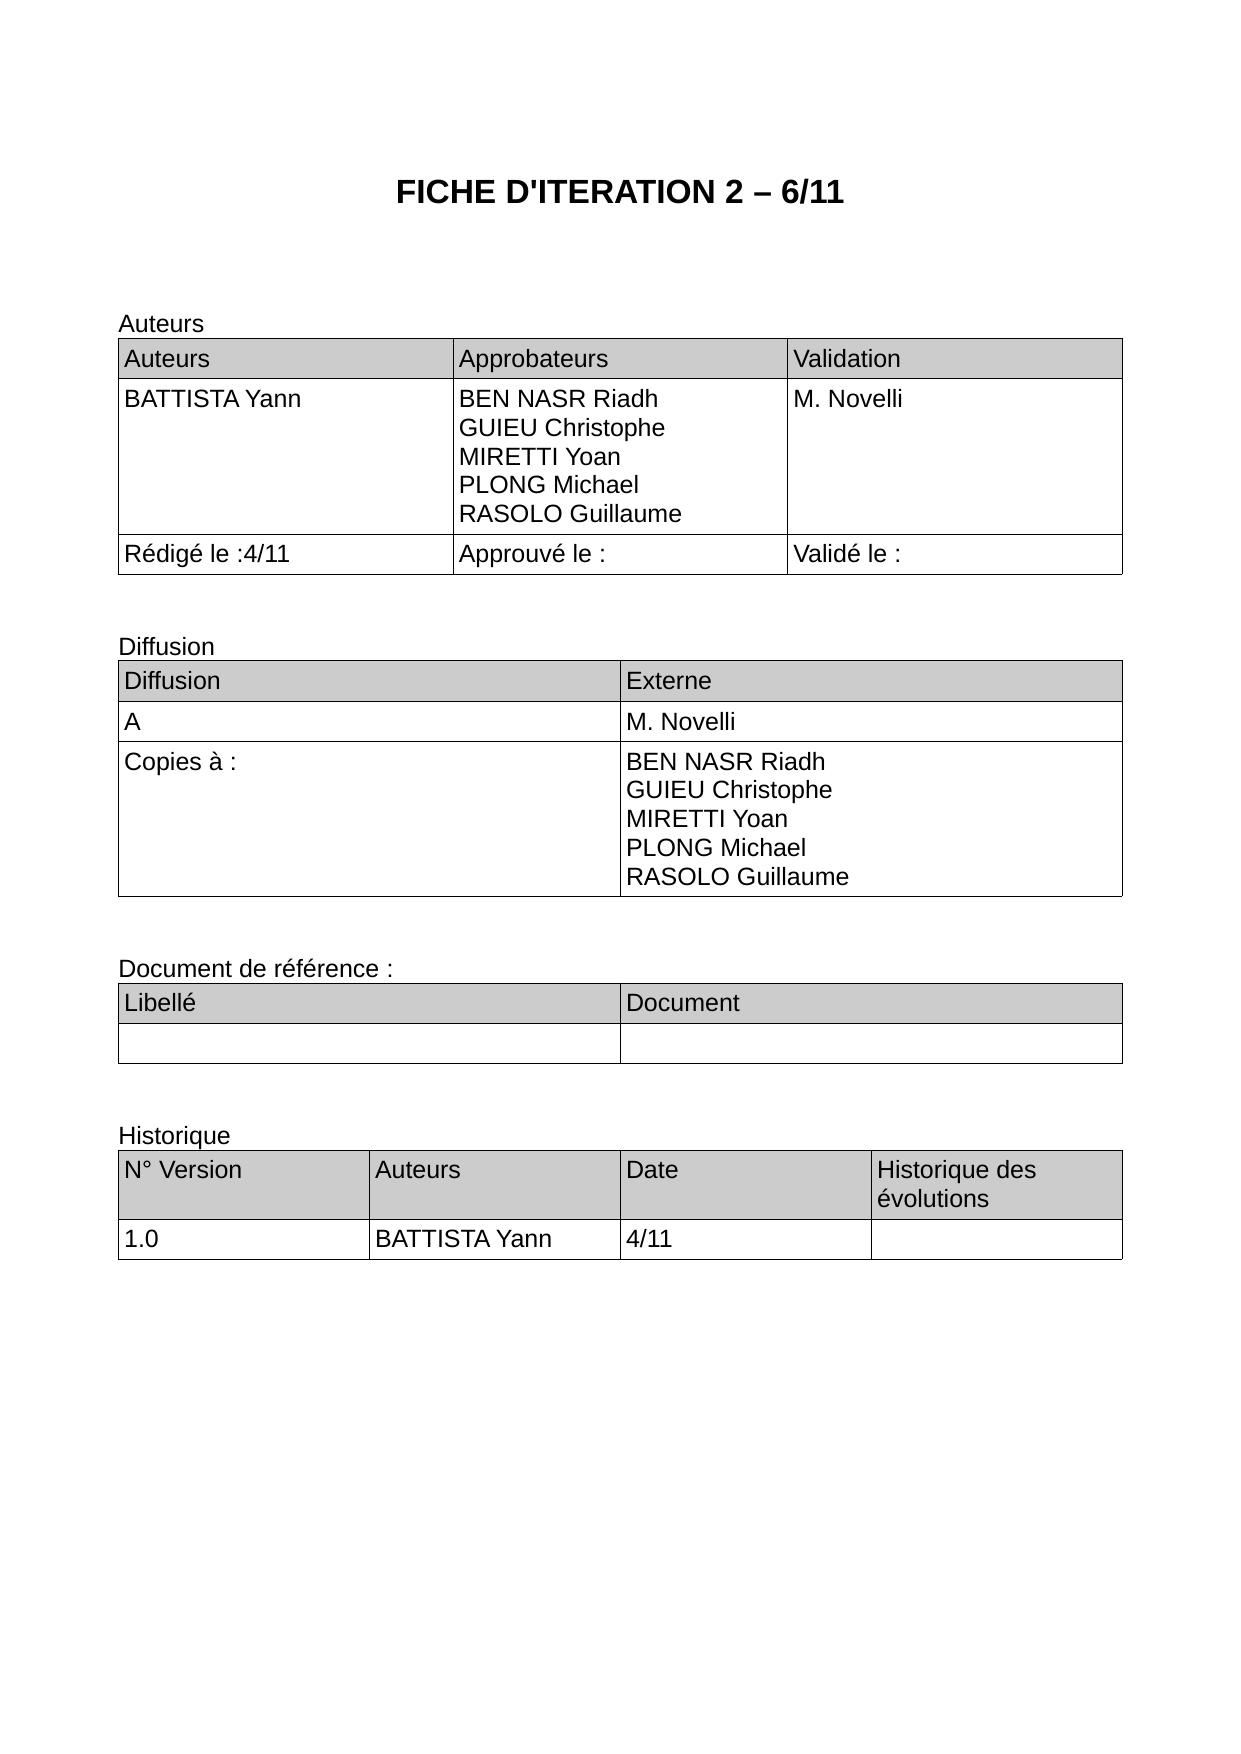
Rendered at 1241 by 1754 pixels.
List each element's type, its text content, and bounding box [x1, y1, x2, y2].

table_cell [119, 1024, 620, 1063]
table_cell BEN NASR Riadh GUIEU Christophe MIRETTI Yoan PLONG Michael RASOLO Guillaume [454, 379, 787, 534]
table_header Auteurs [370, 1151, 620, 1219]
table_cell BATTISTA Yann [370, 1220, 620, 1259]
text Historique [118, 1121, 1122, 1149]
table_cell BATTISTA Yann [119, 379, 453, 534]
table_cell Approuvé le : [454, 535, 787, 574]
table_cell M. Novelli [788, 379, 1122, 534]
table_cell 4/11 [621, 1220, 871, 1259]
table_header Historique des évolutions [872, 1151, 1122, 1219]
table_cell A [119, 702, 620, 741]
table_header Date [621, 1151, 871, 1219]
table_header Validation [788, 339, 1122, 378]
table_cell [621, 1024, 1122, 1063]
table_header Auteurs [119, 339, 453, 378]
text Auteurs [118, 309, 1122, 338]
table_cell Validé le : [788, 535, 1122, 574]
table_cell M. Novelli [621, 702, 1122, 741]
text Diffusion [118, 632, 1122, 660]
table_header Diffusion [119, 661, 620, 701]
table_header Document [621, 984, 1122, 1023]
subtitle FICHE D'ITERATION 2 – 6/11 [118, 172, 1122, 211]
table_header Libellé [119, 984, 620, 1023]
text Document de référence : [118, 954, 1122, 983]
table_header Approbateurs [454, 339, 787, 378]
table_cell Copies à : [119, 742, 620, 896]
table_cell 1.0 [119, 1220, 369, 1259]
table_cell [872, 1220, 1122, 1259]
table_header N° Version [119, 1151, 369, 1219]
table_cell Rédigé le :4/11 [119, 535, 453, 574]
table_header Externe [621, 661, 1122, 701]
table_cell BEN NASR Riadh GUIEU Christophe MIRETTI Yoan PLONG Michael RASOLO Guillaume [621, 742, 1122, 896]
